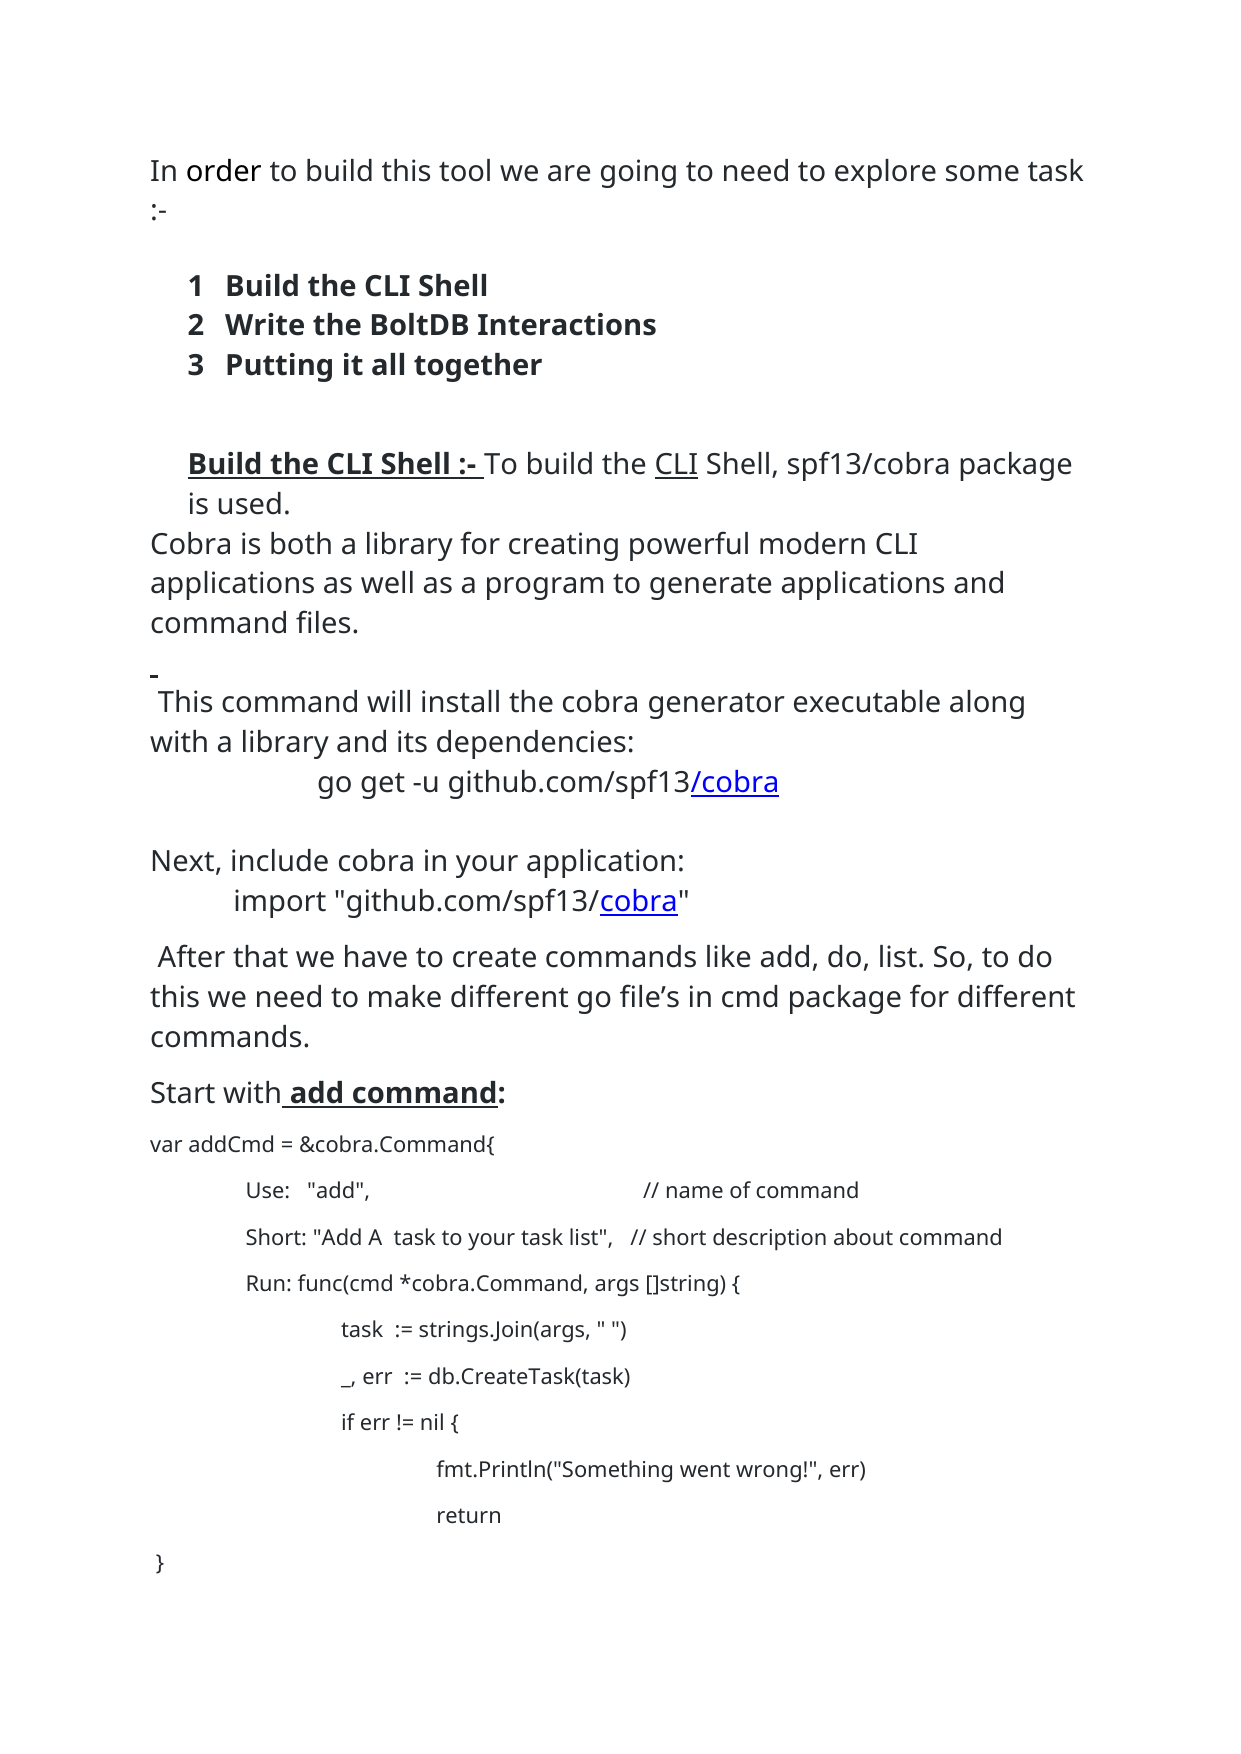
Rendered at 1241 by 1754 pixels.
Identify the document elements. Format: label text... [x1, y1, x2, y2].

text Build the CLI Shell :- To build the CLI Shell, spf13/cobra package is used. [187, 443, 1090, 523]
text After that we have to create commands like add, do, list. So, to do this we need to make different go file’s in cmd package for different commands. [150, 936, 1090, 1056]
list Putting it all together [187, 344, 1090, 384]
list Build the CLI Shell [187, 265, 1090, 305]
text import "github.com/spf13/cobra" [150, 880, 1090, 920]
text Use: "add", // name of command [150, 1175, 1090, 1205]
text This command will install the cobra generator executable along with a library and its dependencies: [150, 682, 1090, 761]
text In order to build this tool we are going to need to explore some task :- [150, 150, 1090, 229]
text fmt.Println("Something went wrong!", err) [150, 1454, 1090, 1483]
text var addCmd = &cobra.Command{ [150, 1128, 1090, 1158]
text Short: "Add A task to your task list", // short description about command [150, 1221, 1090, 1251]
text task := strings.Join(args, " ") [150, 1314, 1090, 1344]
list Write the BoltDB Interactions [187, 305, 1090, 344]
text Run: func(cmd *cobra.Command, args []string) { [150, 1268, 1090, 1298]
text if err != nil { [150, 1407, 1090, 1437]
text go get -u github.com/spf13/cobra [150, 761, 1090, 801]
text } [150, 1547, 1090, 1576]
text Start with add command: [150, 1072, 1090, 1112]
text _, err := db.CreateTask(task) [150, 1361, 1090, 1391]
text Cobra is both a library for creating powerful modern CLI applications as well as a program to generate applications and command files. [150, 523, 1090, 642]
text return [150, 1500, 1090, 1530]
text Next, include cobra in your application: [150, 840, 1090, 880]
